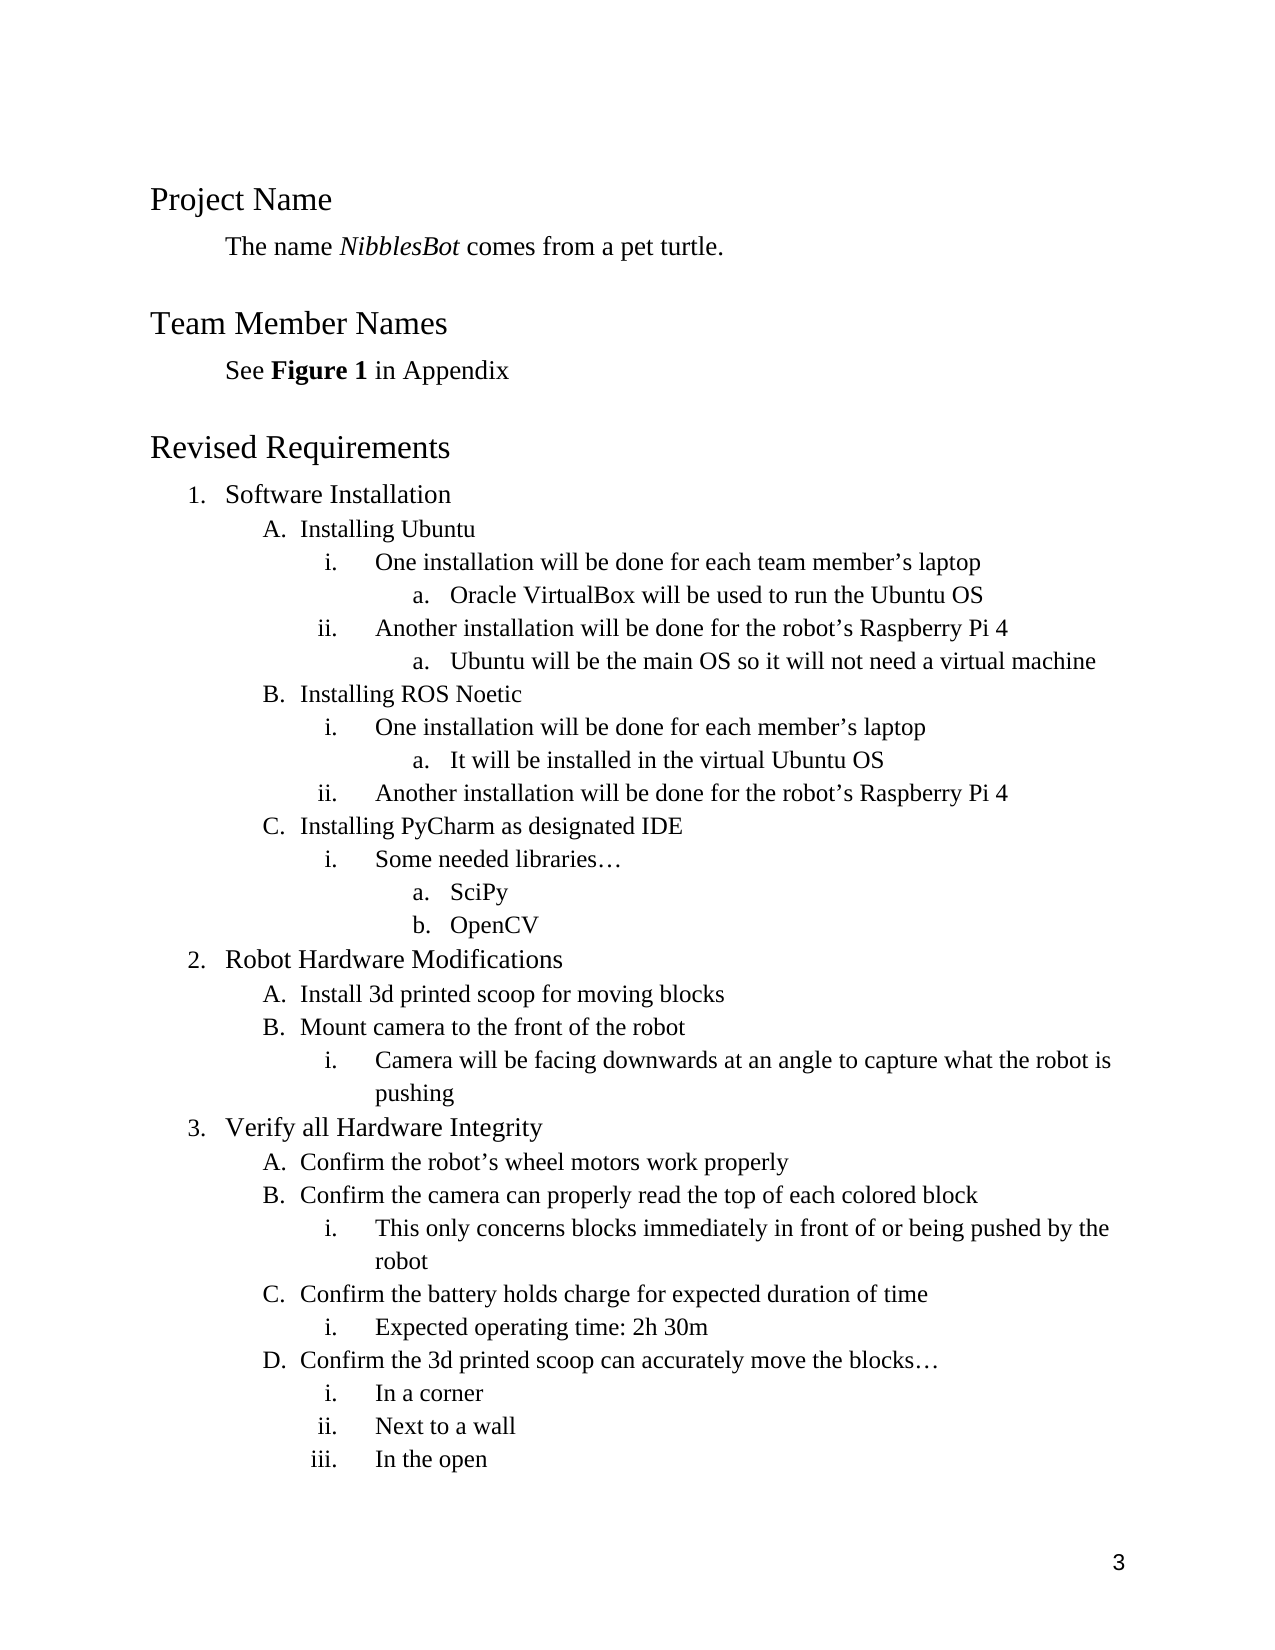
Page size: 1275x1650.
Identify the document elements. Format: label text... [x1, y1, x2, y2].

subtitle Team Member Names [150, 303, 1125, 342]
list In the open [337, 1444, 1125, 1473]
list Confirm the robot’s wheel motors work properly [262, 1147, 1125, 1176]
list This only concerns blocks immediately in front of or being pushed by the robot [337, 1213, 1125, 1275]
list SciPy [412, 877, 1125, 906]
list Confirm the 3d printed scoop can accurately move the blocks… [262, 1345, 1125, 1374]
list Robot Hardware Modifications [187, 943, 1125, 974]
list Installing Ubuntu [262, 514, 1125, 543]
text The name NibblesBot comes from a pet turtle. [150, 230, 1125, 261]
list It will be installed in the virtual Ubuntu OS [412, 745, 1125, 774]
list One installation will be done for each team member’s laptop [337, 547, 1125, 576]
list Some needed libraries… [337, 844, 1125, 873]
list Confirm the camera can properly read the top of each colored block [262, 1180, 1125, 1209]
list Oracle VirtualBox will be used to run the Ubuntu OS [412, 580, 1125, 609]
subtitle Project Name [150, 179, 1125, 218]
list Install 3d printed scoop for moving blocks [262, 979, 1125, 1008]
list Another installation will be done for the robot’s Raspberry Pi 4 [337, 613, 1125, 642]
list Verify all Hardware Integrity [187, 1111, 1125, 1142]
list Confirm the battery holds charge for expected duration of time [262, 1279, 1125, 1308]
list Next to a wall [337, 1411, 1125, 1440]
list OpenCV [412, 910, 1125, 939]
list Ubuntu will be the main OS so it will not need a virtual machine [412, 646, 1125, 675]
subtitle Revised Requirements [150, 428, 1125, 466]
list Installing ROS Noetic [262, 679, 1125, 708]
text See Figure 1 in Appendix [150, 354, 1125, 386]
list Another installation will be done for the robot’s Raspberry Pi 4 [337, 778, 1125, 807]
list Expected operating time: 2h 30m [337, 1312, 1125, 1341]
list Installing PyCharm as designated IDE [262, 811, 1125, 840]
list Mount camera to the front of the robot [262, 1012, 1125, 1041]
list Software Installation [187, 478, 1125, 509]
list One installation will be done for each member’s laptop [337, 712, 1125, 741]
list Camera will be facing downwards at an angle to capture what the robot is pushing [337, 1045, 1125, 1107]
list In a corner [337, 1378, 1125, 1407]
